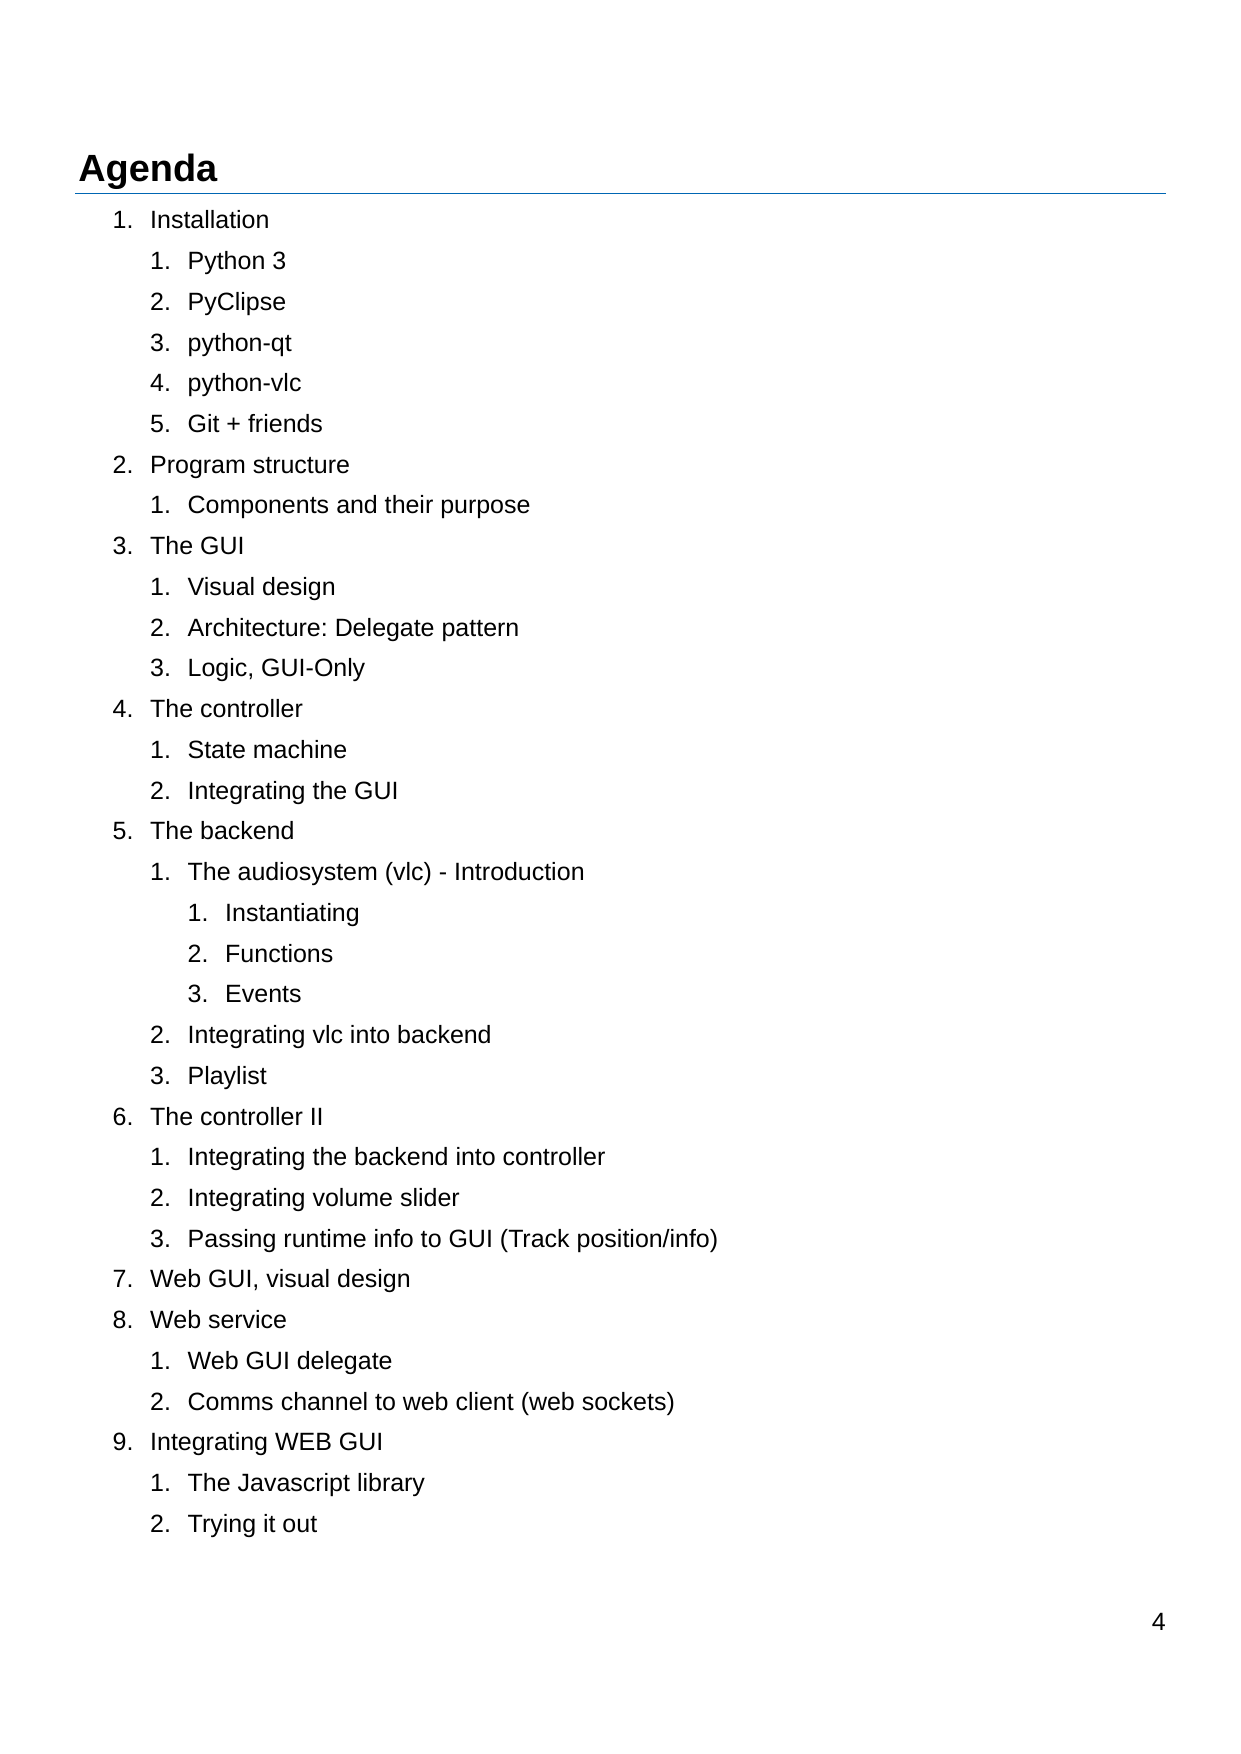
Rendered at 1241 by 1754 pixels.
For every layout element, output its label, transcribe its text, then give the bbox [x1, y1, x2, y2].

subtitle Agenda [75, 143, 1166, 193]
list Installation [112, 205, 1166, 234]
list python-qt [150, 328, 1166, 356]
list Web GUI delegate [150, 1346, 1166, 1374]
list Git + friends [150, 409, 1166, 438]
list Web GUI, visual design [112, 1264, 1166, 1293]
list Trying it out [150, 1509, 1166, 1537]
list Events [187, 979, 1166, 1008]
list PyClipse [150, 287, 1166, 316]
list Playlist [150, 1061, 1166, 1089]
list python-vlc [150, 368, 1166, 397]
list The GUI [112, 531, 1166, 560]
list Visual design [150, 572, 1166, 601]
list Integrating volume slider [150, 1183, 1166, 1212]
list Integrating WEB GUI [112, 1427, 1166, 1456]
list The backend [112, 816, 1166, 845]
list Integrating the GUI [150, 776, 1166, 804]
list Instantiating [187, 898, 1166, 927]
list Passing runtime info to GUI (Track position/info) [150, 1224, 1166, 1252]
list The controller [112, 694, 1166, 723]
list Integrating the backend into controller [150, 1142, 1166, 1171]
list The controller II [112, 1101, 1166, 1130]
list Comms channel to web client (web sockets) [150, 1387, 1166, 1415]
list Functions [187, 938, 1166, 967]
list Program structure [112, 450, 1166, 478]
list Components and their purpose [150, 491, 1166, 519]
list The Javascript library [150, 1468, 1166, 1497]
list The audiosystem (vlc) - Introduction [150, 857, 1166, 886]
list State machine [150, 735, 1166, 764]
list Web service [112, 1305, 1166, 1334]
list Python 3 [150, 246, 1166, 275]
list Architecture: Delegate pattern [150, 613, 1166, 641]
list Integrating vlc into backend [150, 1020, 1166, 1049]
list Logic, GUI-Only [150, 653, 1166, 682]
